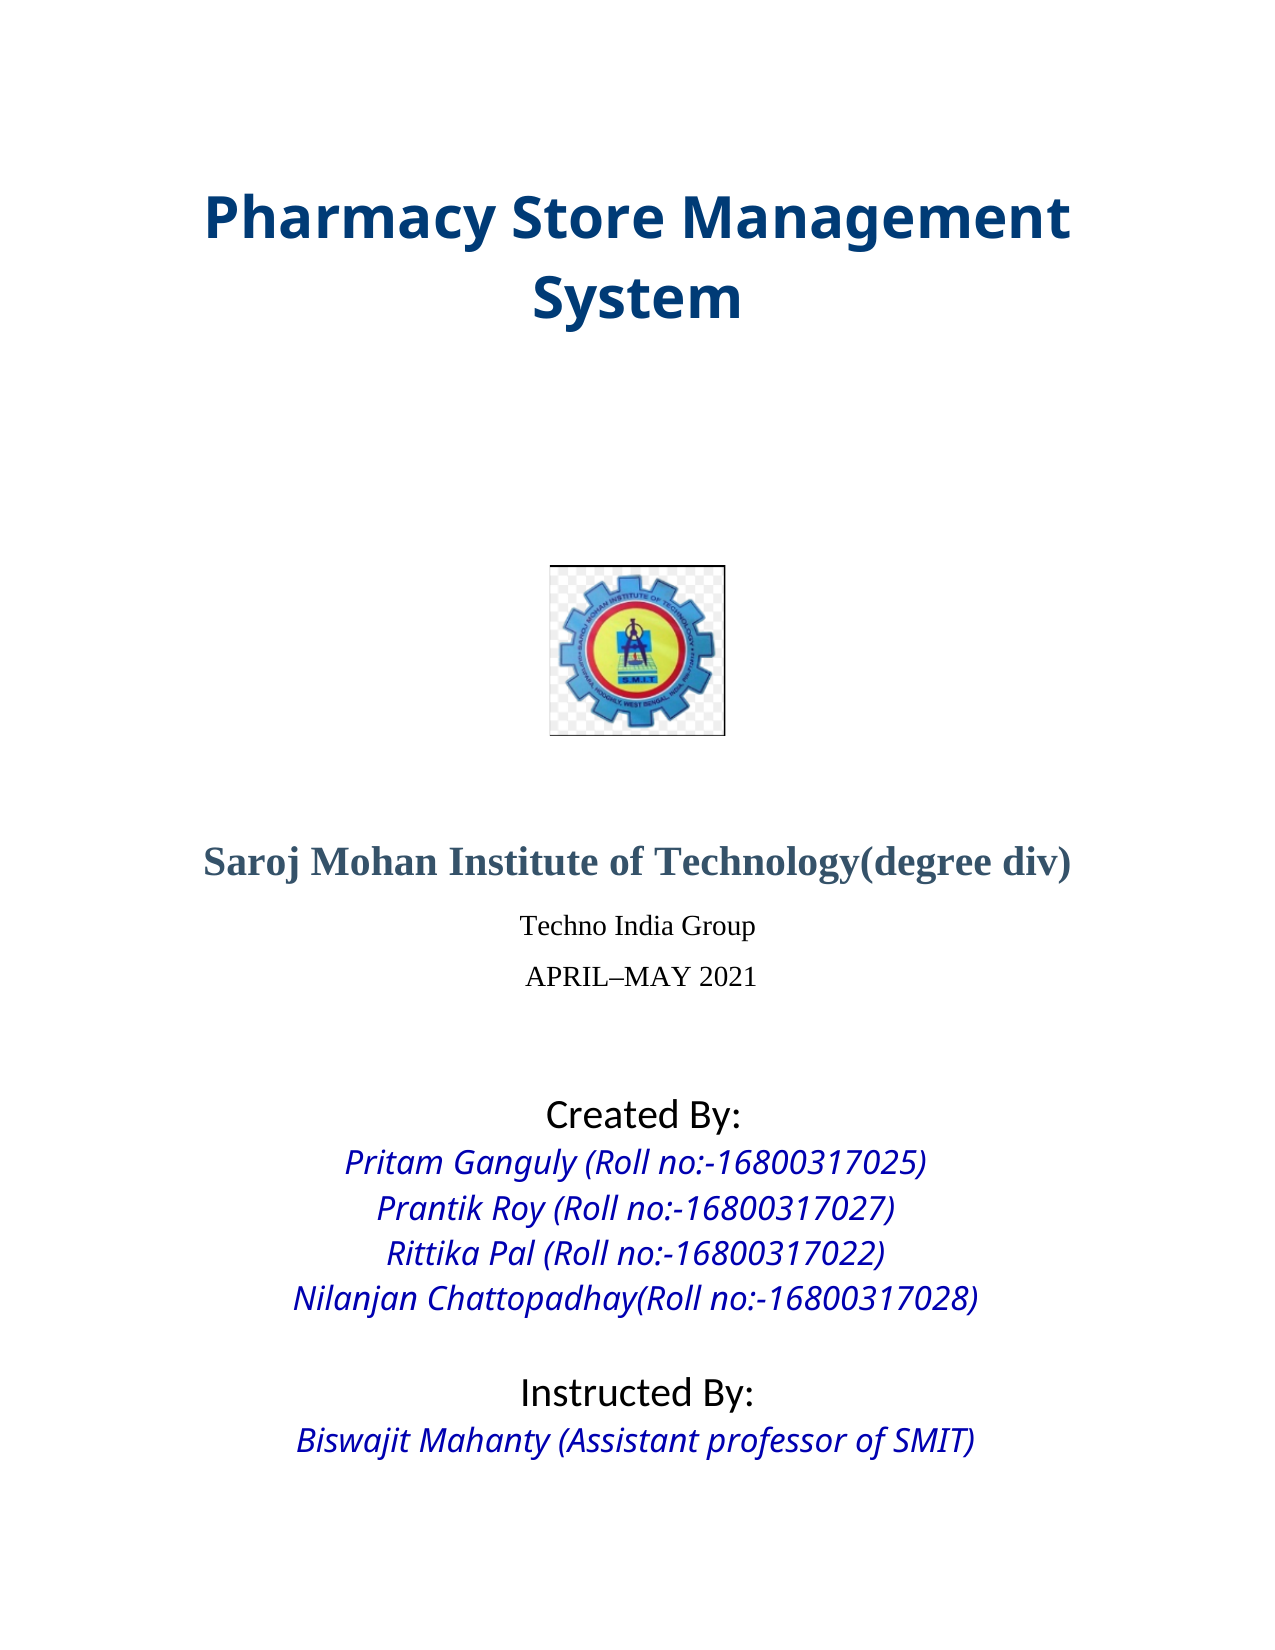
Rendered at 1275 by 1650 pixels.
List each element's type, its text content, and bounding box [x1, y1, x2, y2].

text Instructed By: [118, 1366, 1157, 1417]
text Pharmacy Store Management System [118, 176, 1157, 335]
text Created By: [118, 1088, 1157, 1139]
text Biswajit Mahanty (Assistant professor of SMIT) [118, 1417, 1157, 1462]
text April–May 2021 [118, 959, 1157, 992]
text Pritam Ganguly (Roll no:-16800317025) [118, 1139, 1157, 1184]
picture [549, 565, 726, 736]
text Rittika Pal (Roll no:-16800317022) [118, 1230, 1157, 1275]
text Saroj Mohan Institute of Technology(degree div) [118, 837, 1157, 884]
text Prantik Roy (Roll no:-16800317027) [118, 1184, 1157, 1230]
text Nilanjan Chattopadhay(Roll no:-16800317028) [118, 1275, 1157, 1321]
text Techno India Group [118, 908, 1157, 942]
